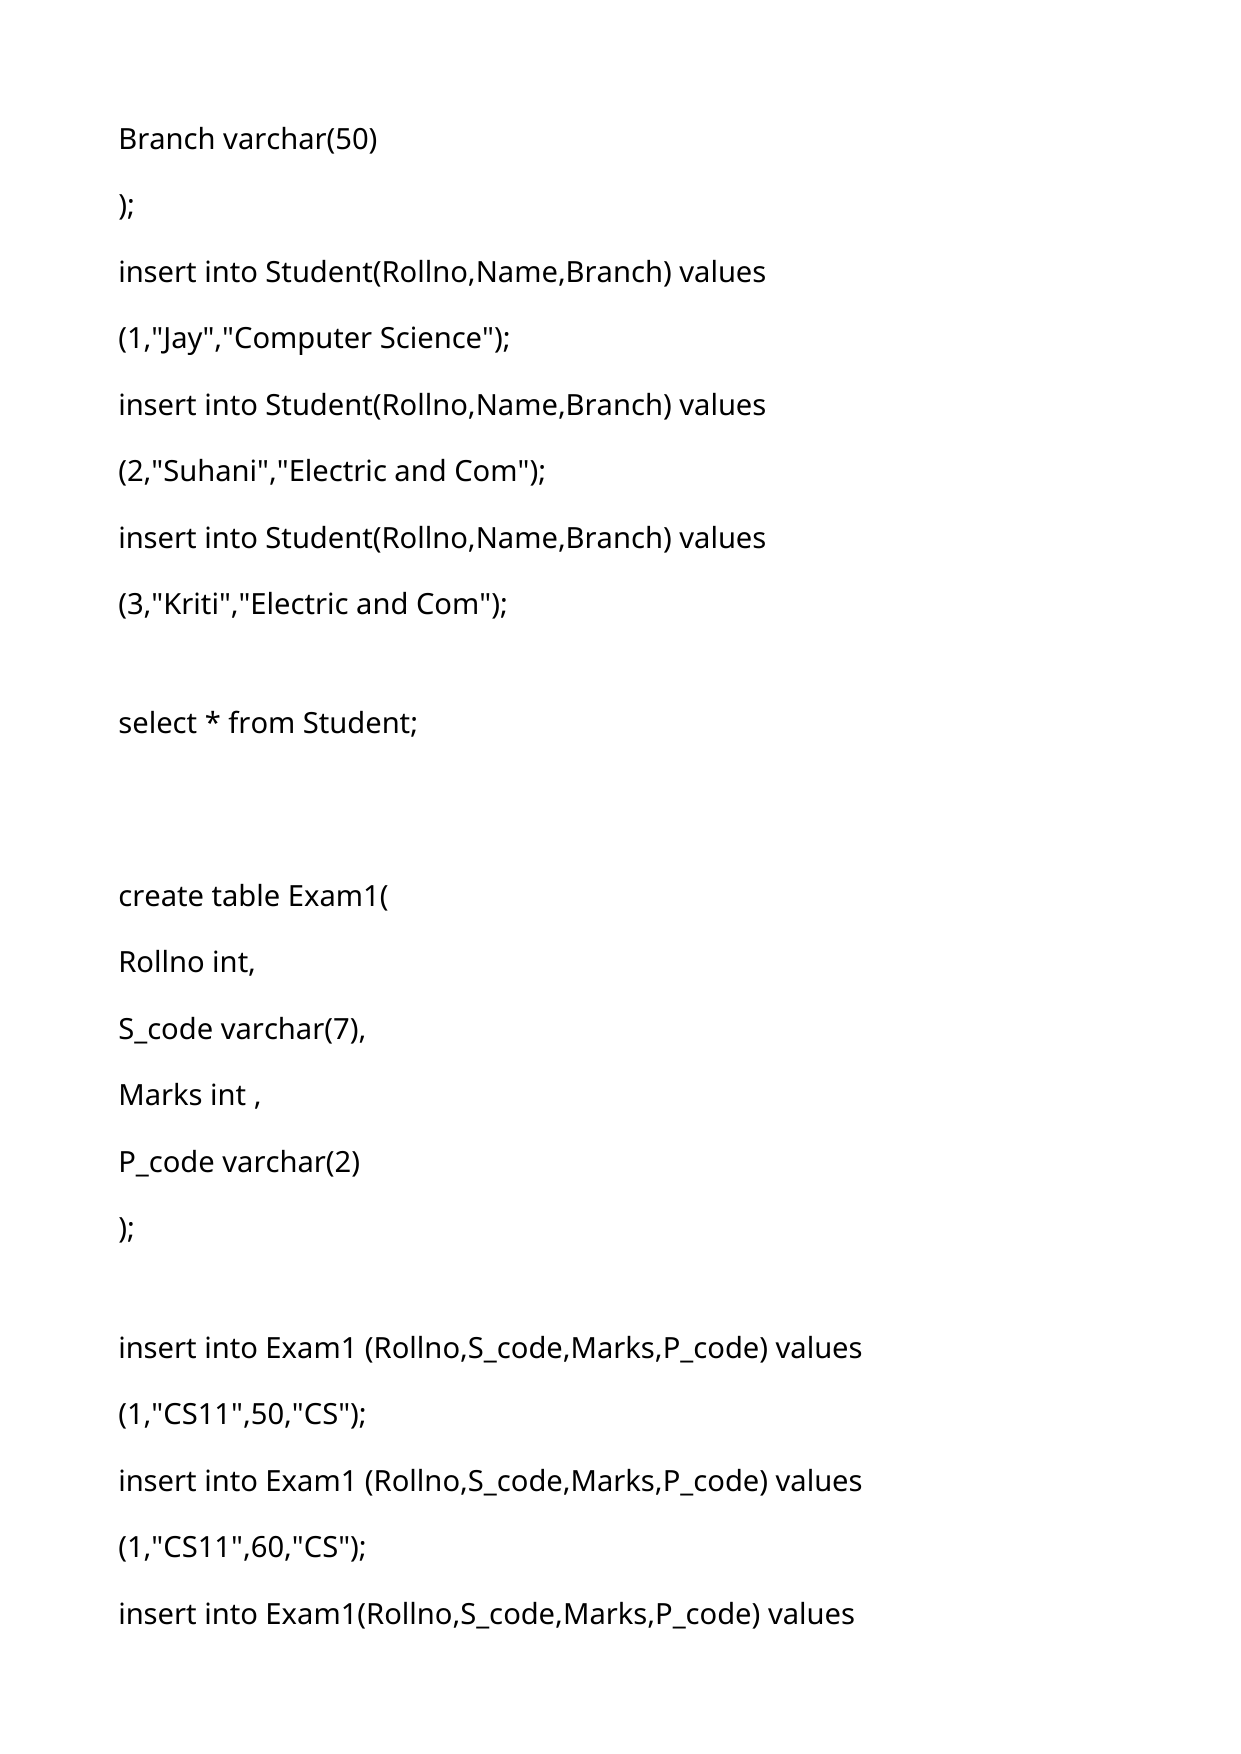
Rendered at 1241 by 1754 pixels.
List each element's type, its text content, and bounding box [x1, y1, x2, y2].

text Marks int , [118, 1075, 1122, 1114]
text S_code varchar(7), [118, 1008, 1122, 1048]
text ); [118, 1208, 1122, 1247]
text insert into Exam1(Rollno,S_code,Marks,P_code) values [118, 1593, 1122, 1633]
text ); [118, 184, 1122, 224]
text P_code varchar(2) [118, 1141, 1122, 1181]
text Rollno int, [118, 942, 1122, 981]
text (1,"CS11",60,"CS"); [118, 1526, 1122, 1566]
text (1,"CS11",50,"CS"); [118, 1393, 1122, 1433]
text insert into Student(Rollno,Name,Branch) values [118, 384, 1122, 424]
text insert into Student(Rollno,Name,Branch) values [118, 517, 1122, 557]
text insert into Exam1 (Rollno,S_code,Marks,P_code) values [118, 1327, 1122, 1367]
text insert into Exam1 (Rollno,S_code,Marks,P_code) values [118, 1460, 1122, 1500]
text create table Exam1( [118, 875, 1122, 915]
text (1,"Jay","Computer Science"); [118, 317, 1122, 357]
text (2,"Suhani","Electric and Com"); [118, 450, 1122, 490]
text select * from Student; [118, 703, 1122, 742]
text Branch varchar(50) [118, 118, 1122, 158]
text (3,"Kriti","Electric and Com"); [118, 583, 1122, 623]
text insert into Student(Rollno,Name,Branch) values [118, 251, 1122, 291]
